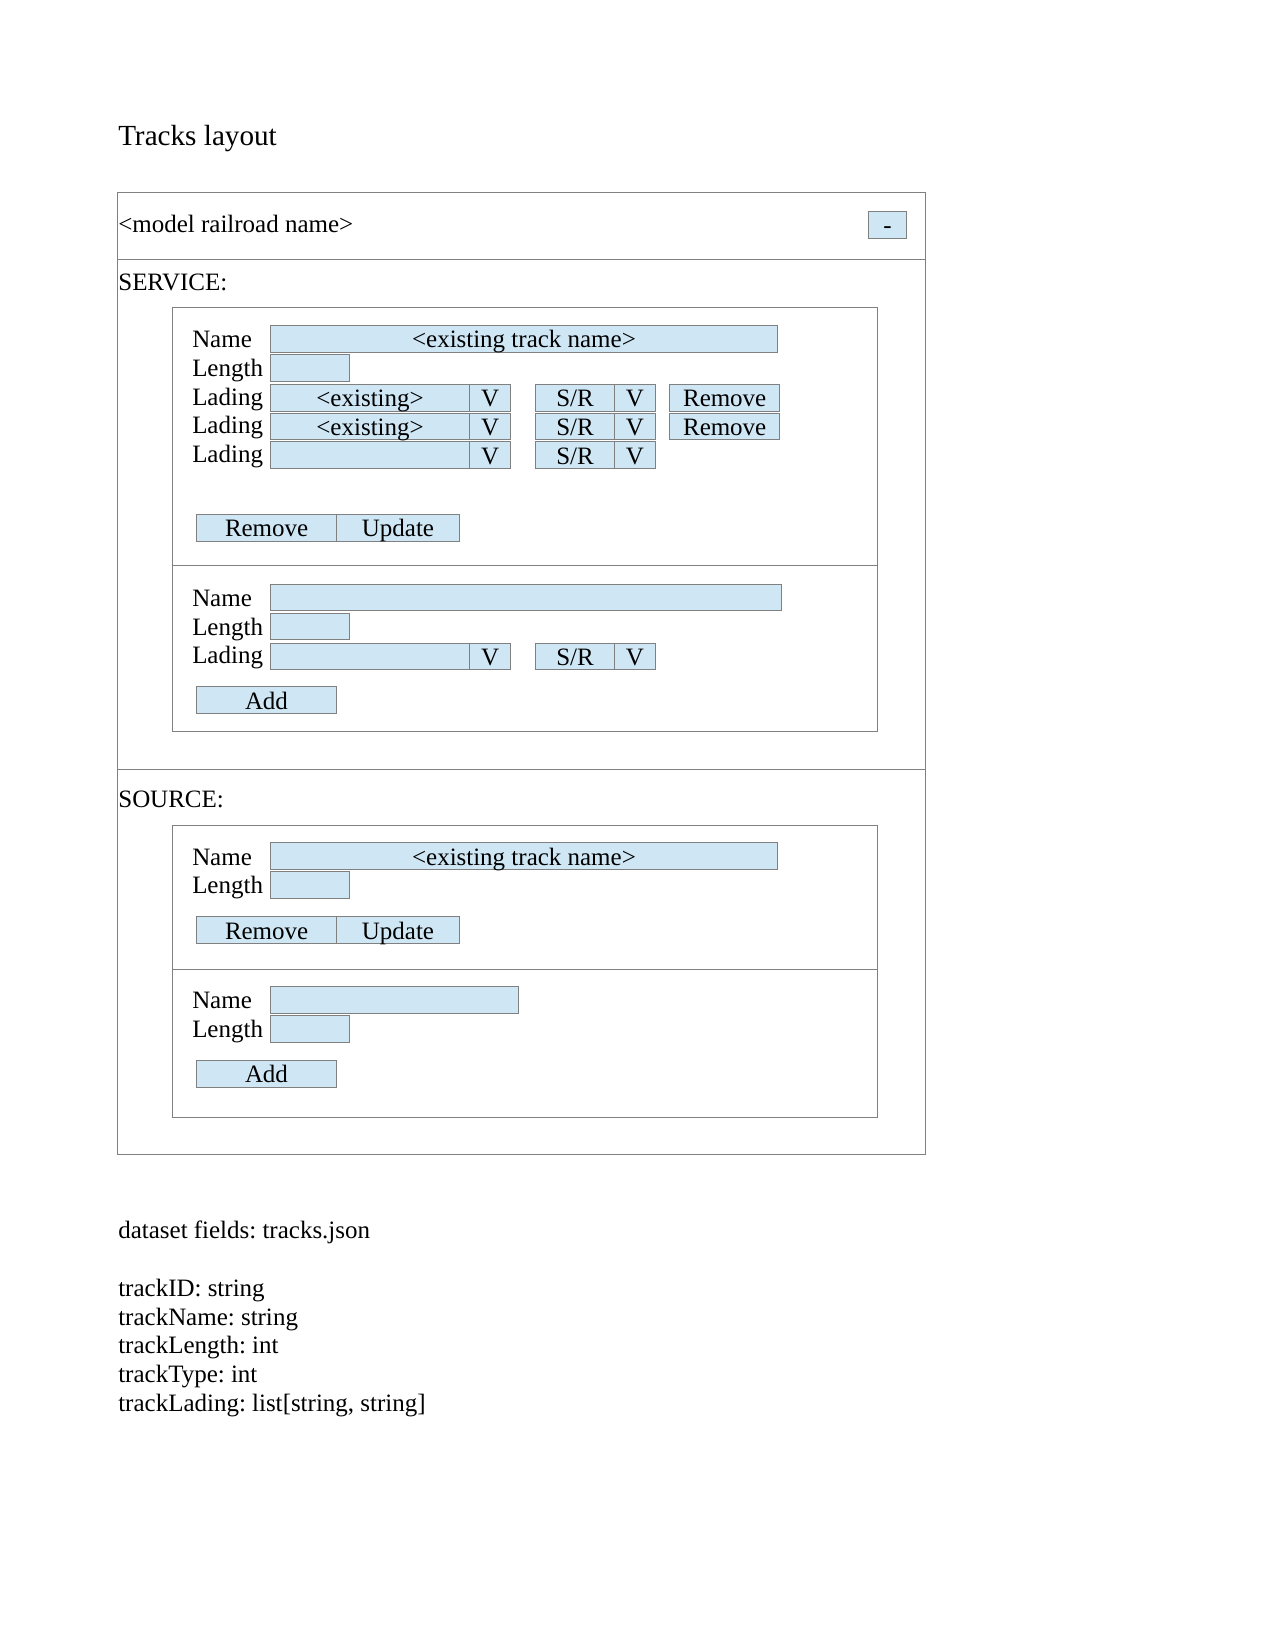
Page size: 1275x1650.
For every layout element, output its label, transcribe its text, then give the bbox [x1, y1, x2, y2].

text [926, 612, 1157, 640]
text [878, 353, 925, 382]
text Name [173, 985, 877, 1014]
text trackLength: int [118, 1330, 1157, 1359]
text [878, 842, 925, 870]
text Lading [173, 439, 877, 468]
text Lading [173, 640, 877, 669]
text [878, 870, 925, 899]
text [118, 353, 172, 382]
text [926, 1014, 1157, 1043]
text trackID: string [118, 1273, 1157, 1302]
text [926, 410, 1157, 439]
text Length [173, 870, 877, 899]
text [926, 353, 1157, 382]
text <model railroad name> [118, 209, 925, 238]
text Name [173, 324, 877, 353]
text [118, 382, 172, 410]
text [926, 640, 1157, 669]
text SERVICE: [118, 267, 925, 295]
text [778, 842, 877, 870]
text trackType: int [118, 1359, 1157, 1388]
text [878, 324, 925, 353]
text [878, 640, 925, 669]
text [878, 439, 925, 468]
text [118, 583, 172, 612]
text Length [173, 353, 877, 382]
text [926, 324, 1157, 353]
text [118, 985, 172, 1014]
text trackLading: list[string, string] [118, 1388, 1157, 1417]
text [878, 583, 925, 612]
text [926, 583, 1157, 612]
text [878, 612, 925, 640]
text [118, 439, 172, 468]
text Tracks layout [118, 118, 1157, 152]
text [926, 382, 1157, 410]
text [118, 842, 172, 870]
text SOURCE: [118, 784, 925, 813]
text [878, 410, 925, 439]
text [926, 870, 1157, 899]
text Length [173, 612, 877, 640]
text [926, 985, 1157, 1014]
text [926, 209, 1157, 238]
text Name [173, 842, 270, 870]
text Lading [173, 382, 877, 410]
text [878, 985, 925, 1014]
text [926, 267, 1157, 295]
text [878, 1014, 925, 1043]
text Name [173, 583, 877, 612]
text dataset fields: tracks.json [118, 1215, 1157, 1244]
text [926, 784, 1157, 813]
text [118, 324, 172, 353]
text [118, 1014, 172, 1043]
text [926, 439, 1157, 468]
text [118, 870, 172, 899]
text [118, 640, 172, 669]
text [118, 612, 172, 640]
text Lading [173, 410, 877, 439]
text trackName: string [118, 1302, 1157, 1330]
text [118, 410, 172, 439]
text [878, 382, 925, 410]
text Length [173, 1014, 877, 1043]
text [926, 842, 1157, 870]
